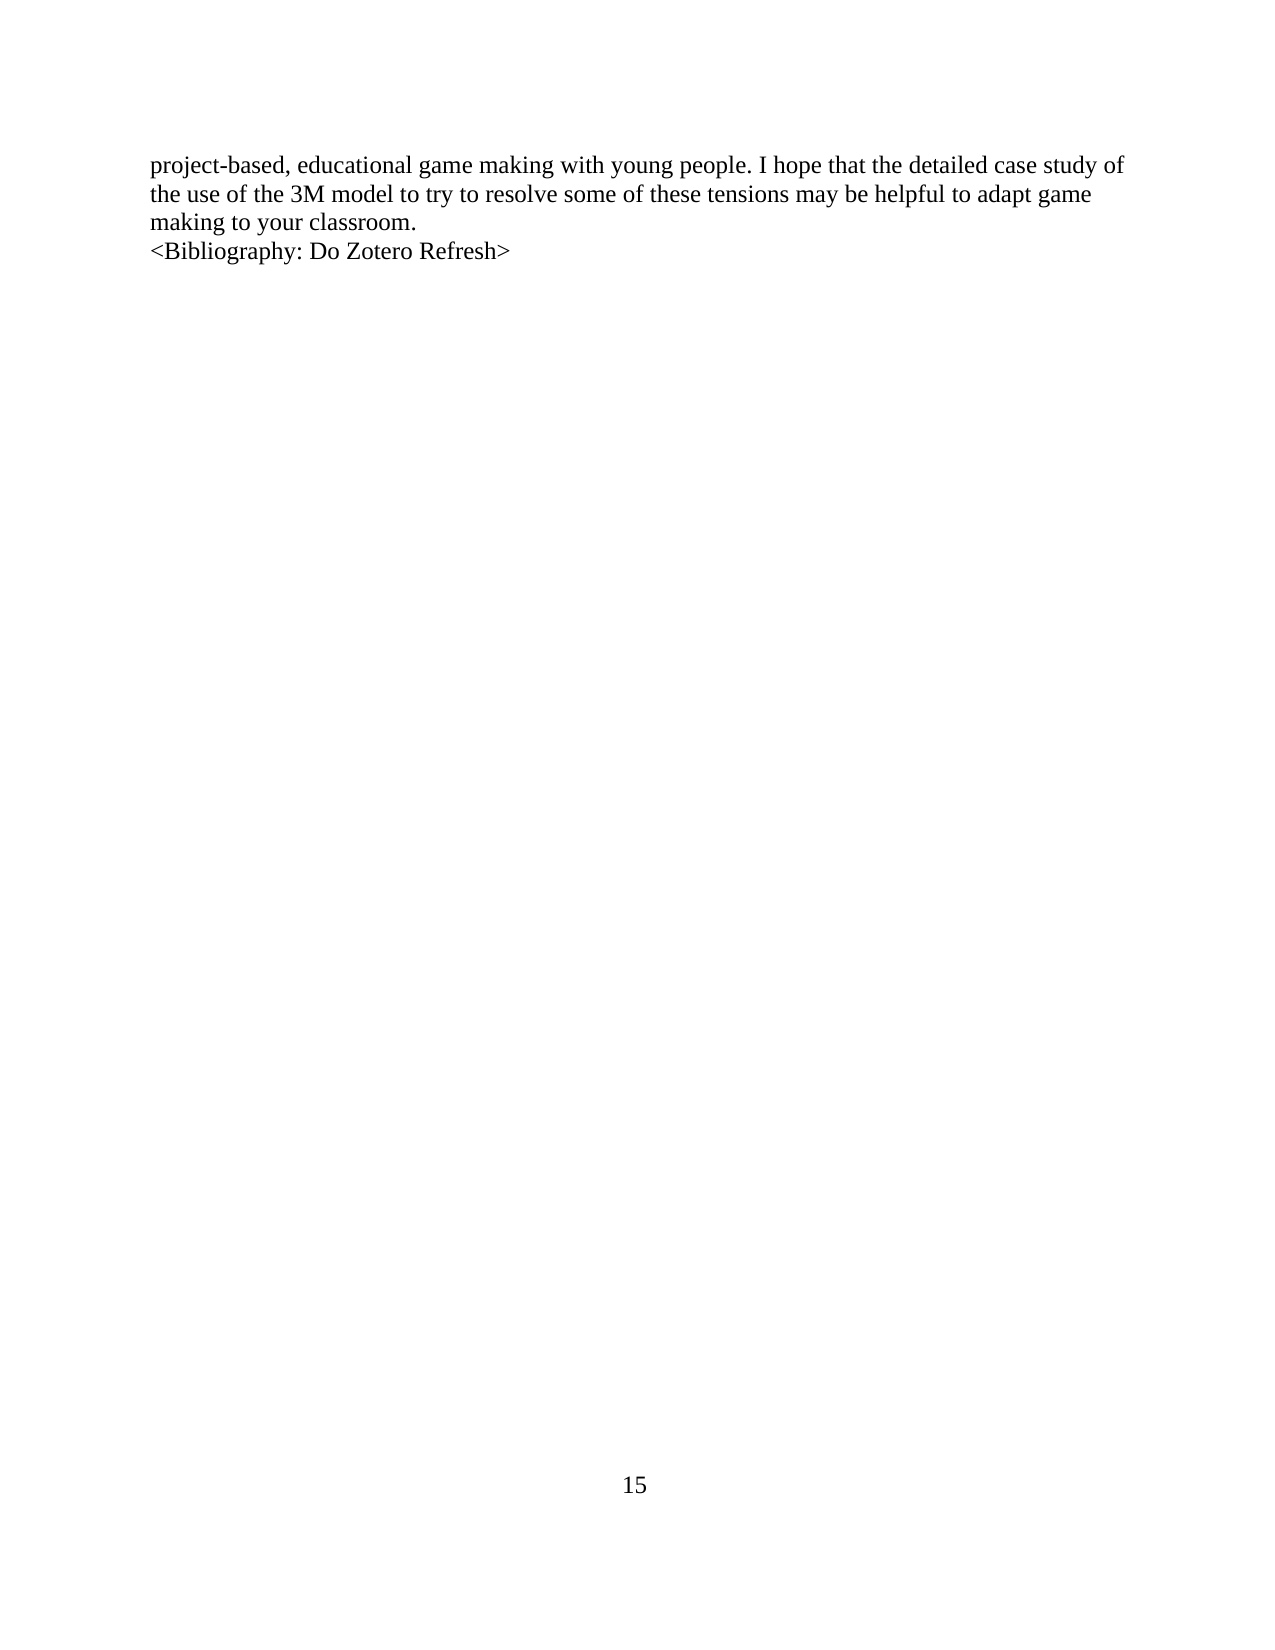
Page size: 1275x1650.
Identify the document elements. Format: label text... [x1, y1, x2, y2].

text project-based, educational game making with young people. I hope that the detailed case study of the use of the 3M model to try to resolve some of these tensions may be helpful to adapt game making to your classroom. [150, 150, 1125, 236]
text <Bibliography: Do Zotero Refresh> [150, 236, 1125, 265]
